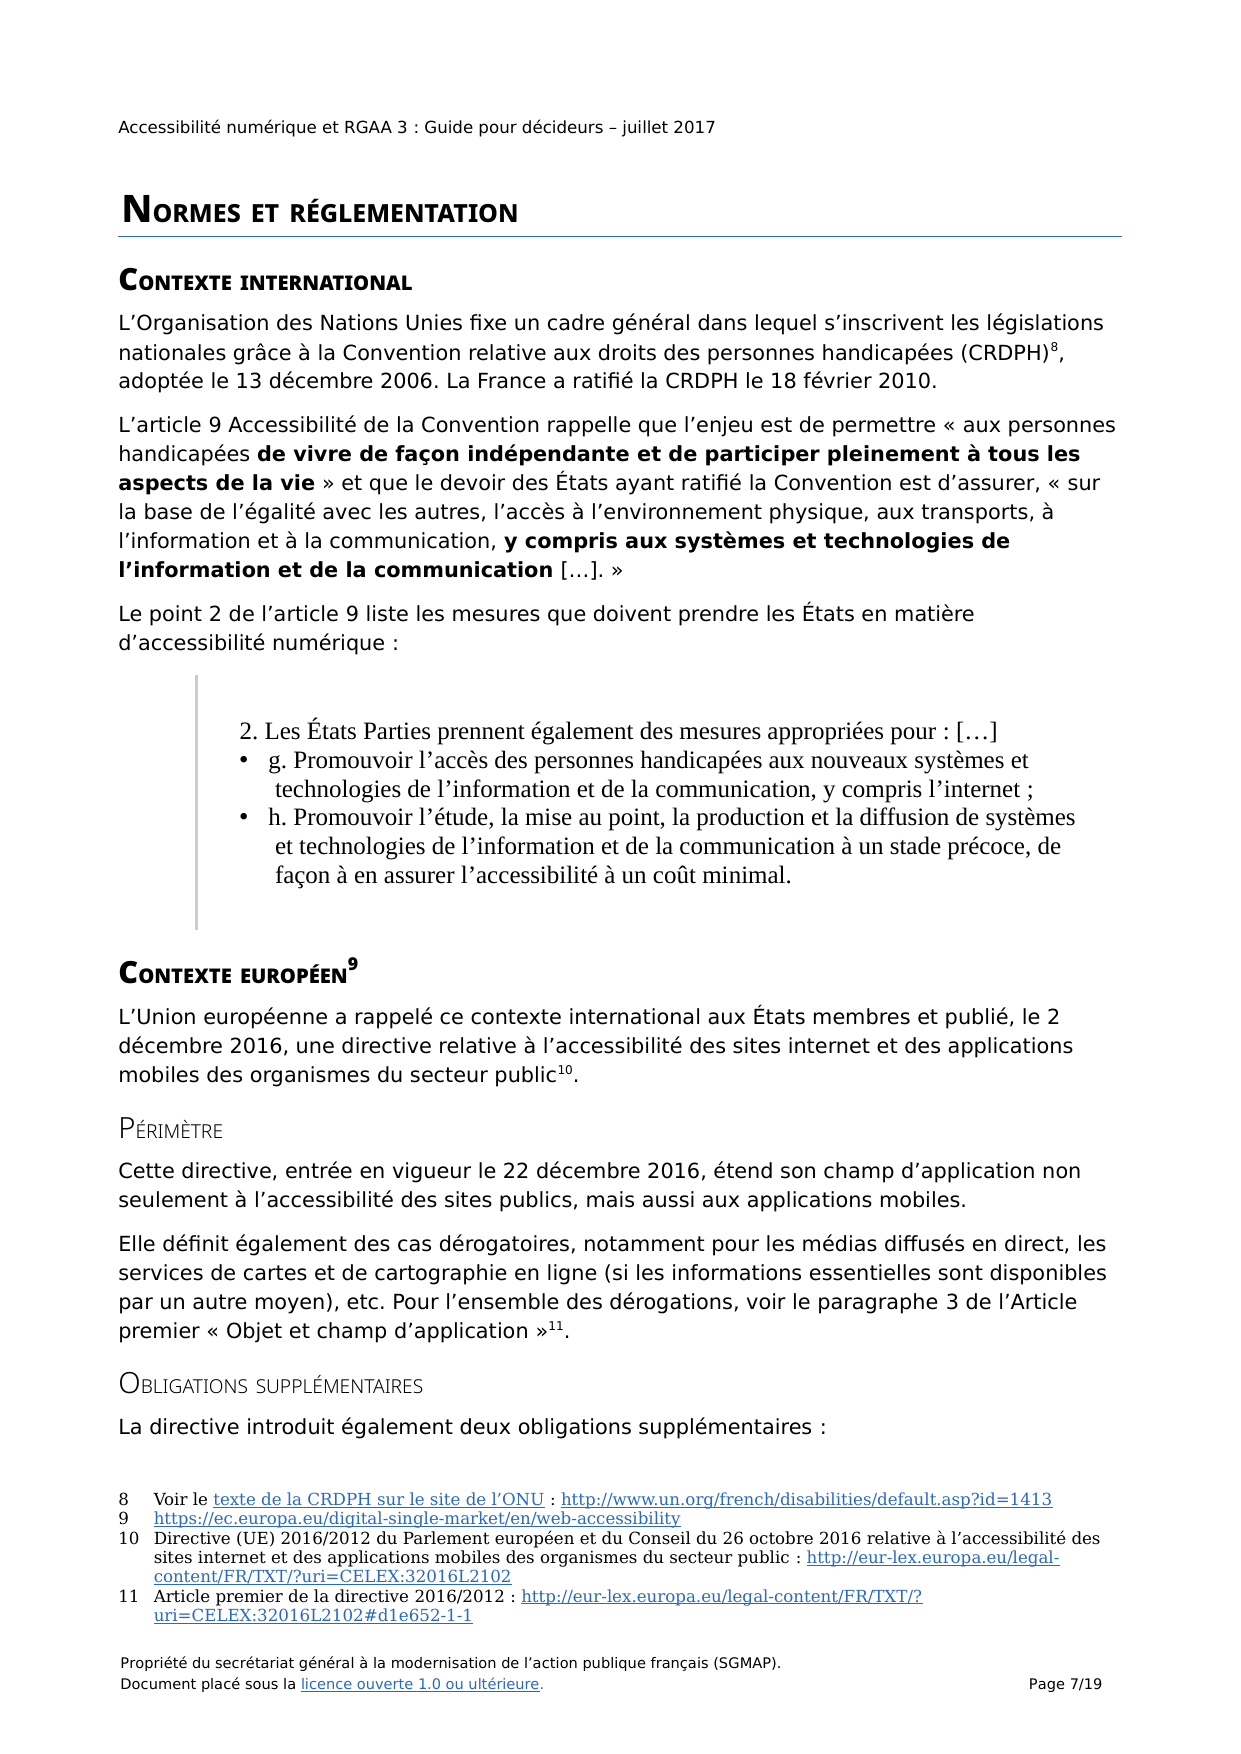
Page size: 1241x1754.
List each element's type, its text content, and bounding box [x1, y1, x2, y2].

subtitle Contexte international [118, 257, 1122, 299]
subtitle Normes et réglementation [118, 179, 1122, 236]
text Cette directive, entrée en vigueur le 22 décembre 2016, étend son champ d’application non seulement à l’accessibilité des sites publics, mais aussi aux applications mobiles. [118, 1159, 1122, 1212]
text Voir le texte de la CRDPH sur le site de l’ONU : http://www.un.org/french/disabilities/default.asp?id=1413 [118, 1490, 1122, 1509]
text La directive introduit également deux obligations supplémentaires : [118, 1415, 1122, 1439]
text Le point 2 de l’article 9 liste les mesures que doivent prendre les États en matière d’accessibilité numérique : [118, 602, 1122, 656]
text Directive (UE) 2016/2012 du Parlement européen et du Conseil du 26 octobre 2016 relative à l’accessibilité des sites internet et des applications mobiles des organismes du secteur public : http://eur-lex.europa.eu/legal-content/FR/TXT/?uri=CELEX:32016L2102 [118, 1529, 1122, 1587]
subtitle Périmètre [118, 1107, 1122, 1147]
subtitle Obligations supplémentaires [118, 1363, 1122, 1402]
text Elle définit également des cas dérogatoires, notamment pour les médias diffusés en direct, les services de cartes et de cartographie en ligne (si les informations essentielles sont disponibles par un autre moyen), etc. Pour l’ensemble des dérogations, voir le paragraphe 3 de l’Article premier « Objet et champ d’application ». [118, 1232, 1122, 1343]
text L’article 9 Accessibilité de la Convention rappelle que l’enjeu est de permettre « aux personnes handicapées de vivre de façon indépendante et de participer pleinement à tous les aspects de la vie » et que le devoir des États ayant ratifié la Convention est d’assurer, « sur la base de l’égalité avec les autres, l’accès à l’environnement physique, aux transports, à l’information et à la communication, y compris aux systèmes et technologies de l’information et de la communication […]. » [118, 413, 1122, 583]
subtitle Contexte européen [118, 951, 1122, 993]
list h. Promouvoir l’étude, la mise au point, la production et la diffusion de systèmes et technologies de l’information et de la communication à un stade précoce, de façon à en assurer l’accessibilité à un coût minimal. [198, 802, 1122, 930]
text Article premier de la directive 2016/2012 : http://eur-lex.europa.eu/legal-content/FR/TXT/?uri=CELEX:32016L2102#d1e652-1-1 [118, 1587, 1122, 1626]
text L’Organisation des Nations Unies fixe un cadre général dans lequel s’inscrivent les législations nationales grâce à la Convention relative aux droits des personnes handicapées (CRDPH), adoptée le 13 décembre 2006. La France a ratifié la CRDPH le 18 février 2010. [118, 311, 1122, 394]
text https://ec.europa.eu/digital-single-market/en/web-accessibility [118, 1509, 1122, 1529]
text L’Union européenne a rappelé ce contexte international aux États membres et publié, le 2 décembre 2016, une directive relative à l’accessibilité des sites internet et des applications mobiles des organismes du secteur public. [118, 1005, 1122, 1088]
list g. Promouvoir l’accès des personnes handicapées aux nouveaux systèmes et technologies de l’information et de la communication, y compris l’internet ; [198, 745, 1122, 802]
text 2. Les États Parties prennent également des mesures appropriées pour : […] [198, 675, 1122, 745]
